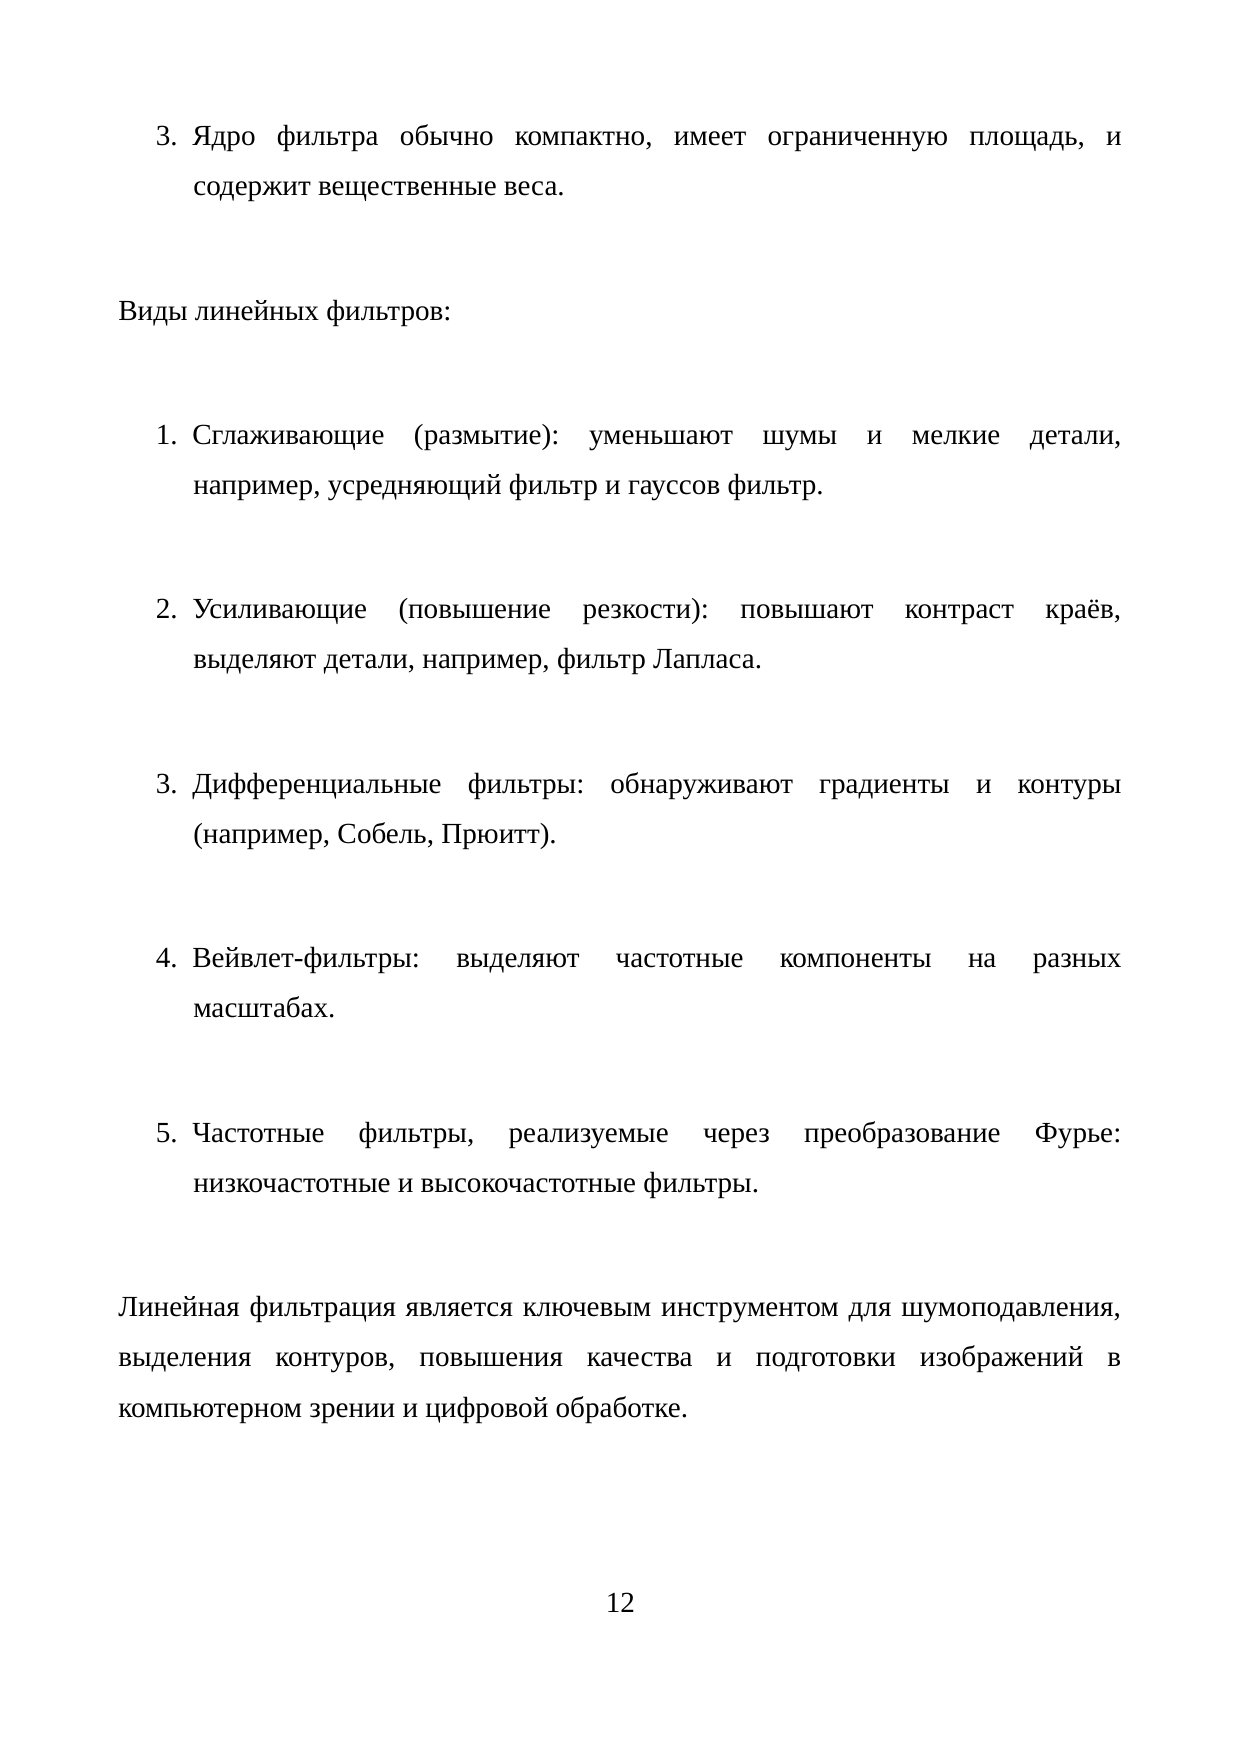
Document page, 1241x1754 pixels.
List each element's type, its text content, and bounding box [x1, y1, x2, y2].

text Виды линейных фильтров: [118, 293, 1122, 326]
list Дифференциальные фильтры: обнаруживают градиенты и контуры (например, Собель, Прюитт). [156, 766, 1122, 849]
list Частотные фильтры, реализуемые через преобразование Фурье: низкочастотные и высокочастотные фильтры. [156, 1115, 1122, 1198]
text Линейная фильтрация является ключевым инструментом для шумоподавления, выделения контуров, повышения качества и подготовки изображений в компьютерном зрении и цифровой обработке.​ [118, 1289, 1122, 1423]
list Усиливающие (повышение резкости): повышают контраст краёв, выделяют детали, например, фильтр Лапласа. [156, 591, 1122, 675]
list Ядро фильтра обычно компактно, имеет ограниченную площадь, и содержит вещественные веса. [156, 118, 1122, 202]
list Вейвлет-фильтры: выделяют частотные компоненты на разных масштабах. [156, 940, 1122, 1024]
list Сглаживающие (размытие): уменьшают шумы и мелкие детали, например, усредняющий фильтр и гауссов фильтр. [156, 417, 1122, 501]
